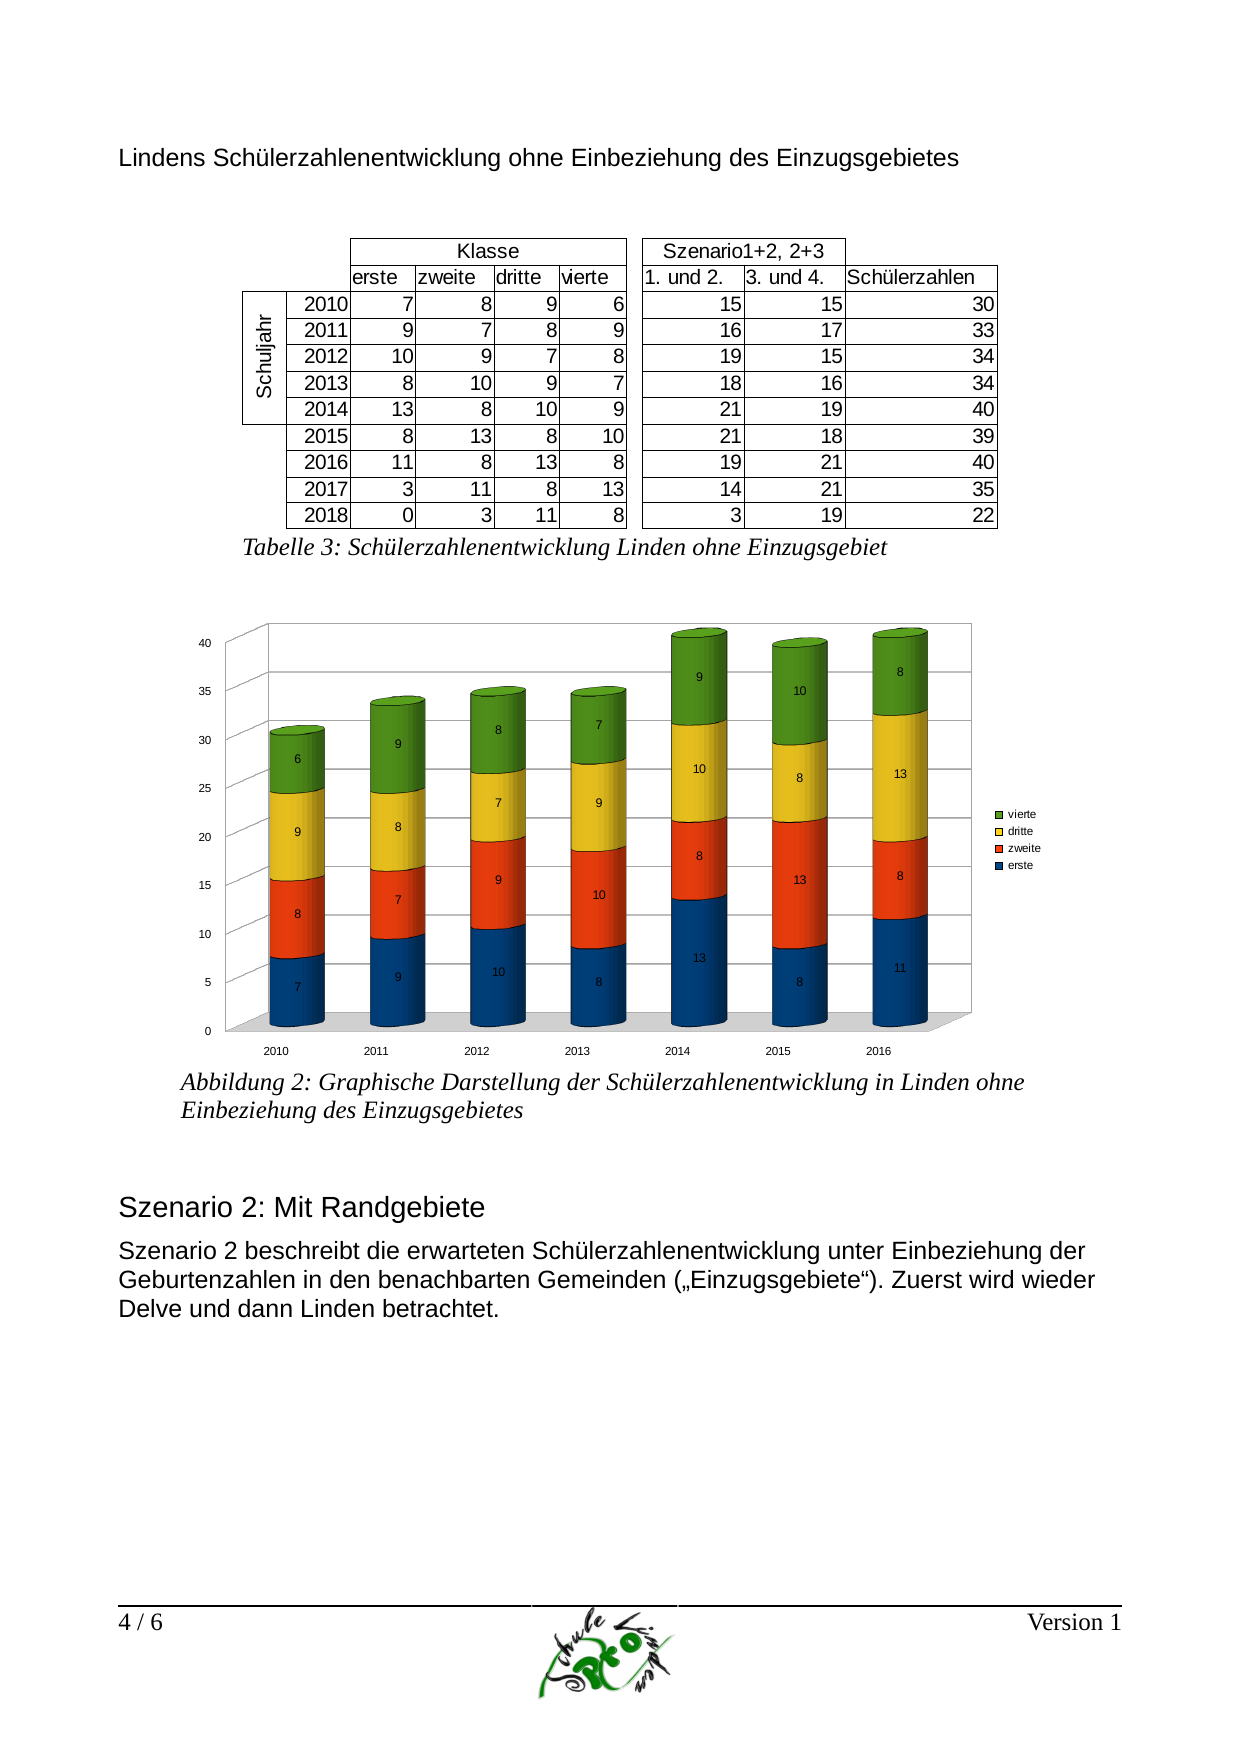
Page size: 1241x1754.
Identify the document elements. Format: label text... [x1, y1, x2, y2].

text Szenario 2 beschreibt die erwarteten Schülerzahlenentwicklung unter Einbeziehung der Geburtenzahlen in den benachbarten Gemeinden („Einzugsgebiete“). Zuerst wird wieder Delve und dann Linden betrachtet. [118, 1236, 1122, 1323]
text Abbildung 2: Graphische Darstellung der Schülerzahlenentwicklung in Linden ohne Einbeziehung des Einzugsgebietes [181, 1067, 1059, 1124]
subtitle Lindens Schülerzahlenentwicklung ohne Einbeziehung des Einzugsgebietes [118, 143, 1122, 172]
text Tabelle 3: Schülerzahlenentwicklung Linden ohne Einzugsgebiet [242, 238, 998, 560]
picture [531, 1602, 682, 1705]
subtitle Szenario 2: Mit Randgebiete [118, 1190, 1122, 1224]
